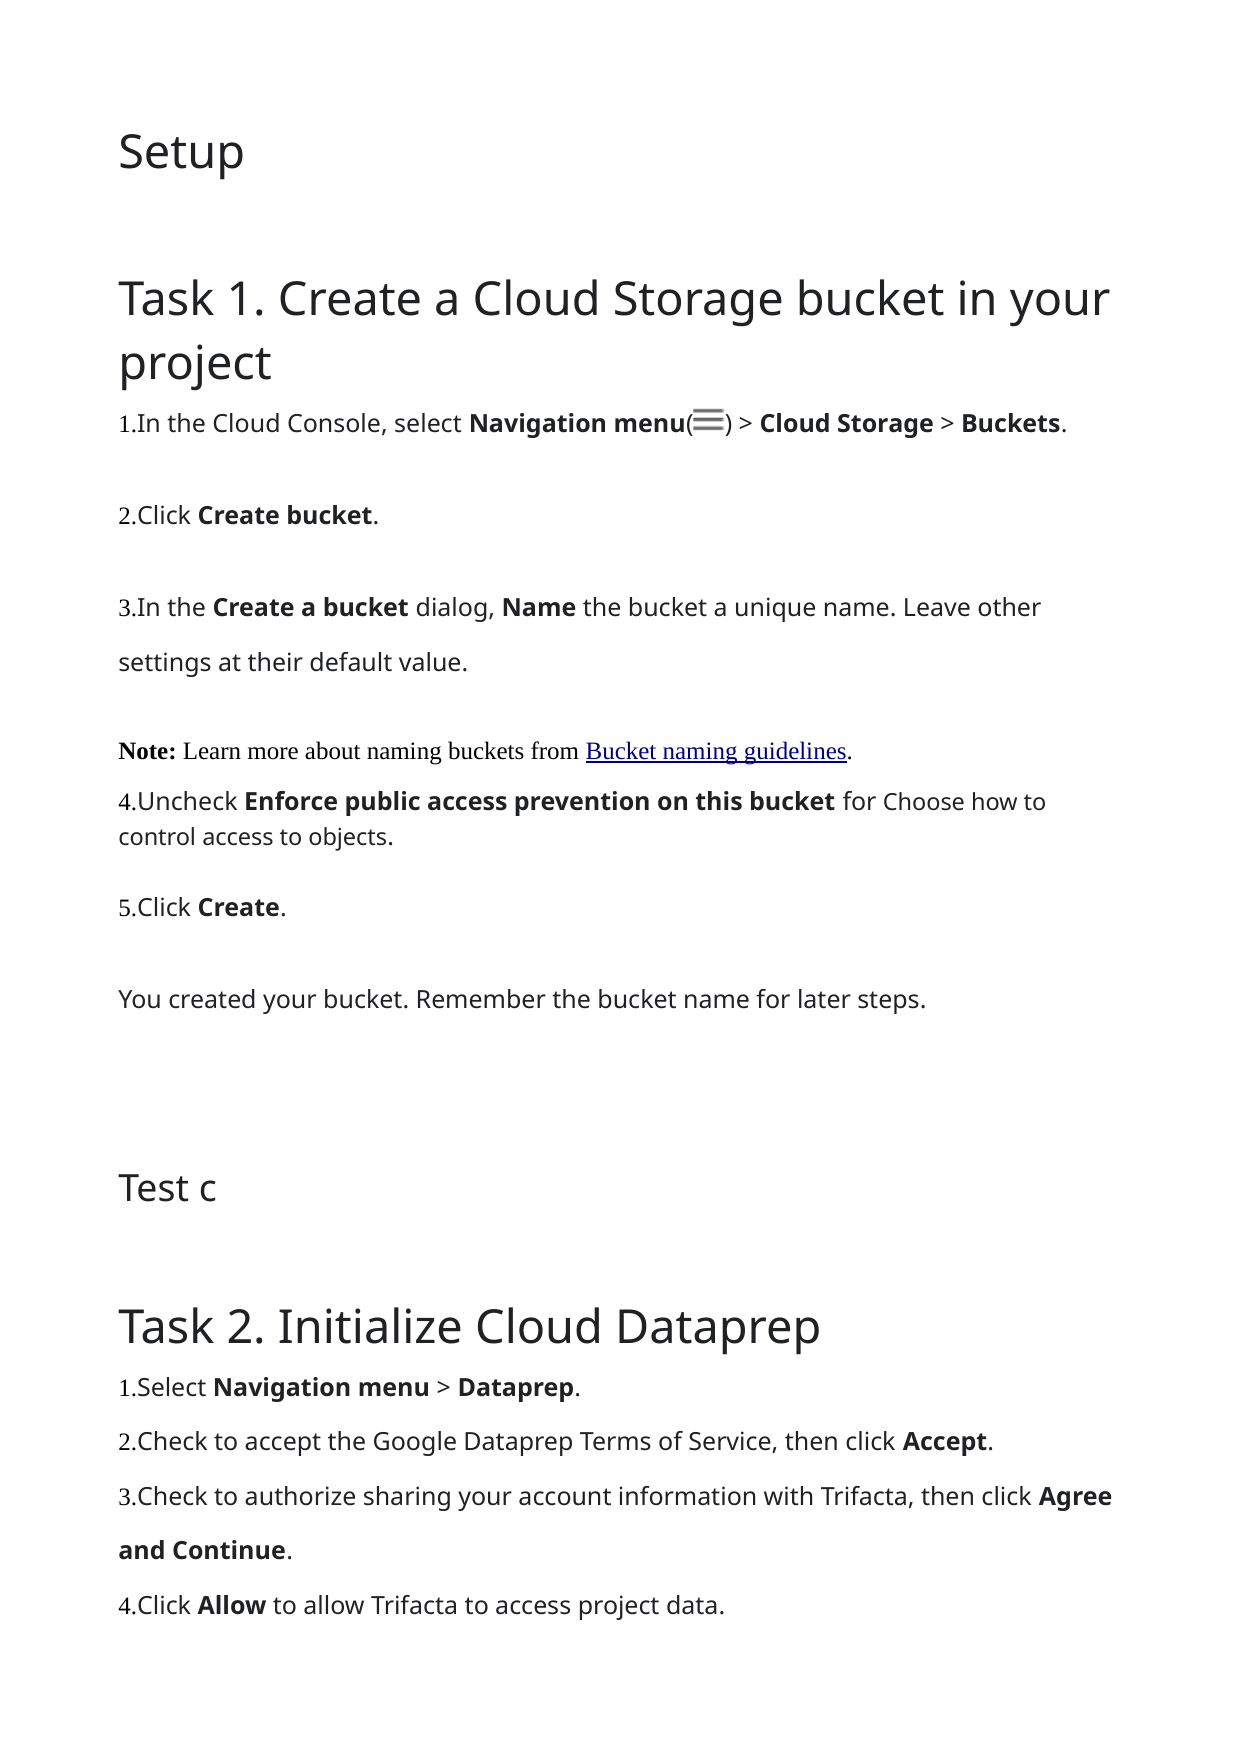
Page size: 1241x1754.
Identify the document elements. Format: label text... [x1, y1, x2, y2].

subtitle Task 2. Initialize Cloud Dataprep [118, 1293, 1122, 1357]
picture [693, 405, 725, 433]
list Click Create. [118, 890, 1122, 924]
list Check to authorize sharing your account information with Trifacta, then click Agree and Continue. [118, 1478, 1122, 1567]
list Uncheck Enforce public access prevention on this bucket for Choose how to control access to objects. [118, 784, 1122, 852]
list Select Navigation menu > Dataprep. [118, 1369, 1122, 1404]
subtitle Task 1. Create a Cloud Storage bucket in your project [118, 266, 1122, 393]
subtitle Test c [118, 1161, 1122, 1212]
list In the Create a bucket dialog, Name the bucket a unique name. Leave other settings at their default value. [118, 590, 1122, 678]
list In the Cloud Console, select Navigation menu() > Cloud Storage > Buckets. [118, 406, 1122, 440]
list Check to accept the Google Dataprep Terms of Service, then click Accept. [118, 1424, 1122, 1458]
subtitle Setup [118, 118, 1122, 182]
list Click Allow to allow Trifacta to access project data. [118, 1587, 1122, 1622]
list Click Create bucket. [118, 498, 1122, 532]
text Note: Learn more about naming buckets from Bucket naming guidelines. [118, 736, 1122, 765]
text You created your bucket. Remember the bucket name for later steps. [118, 982, 1122, 1016]
